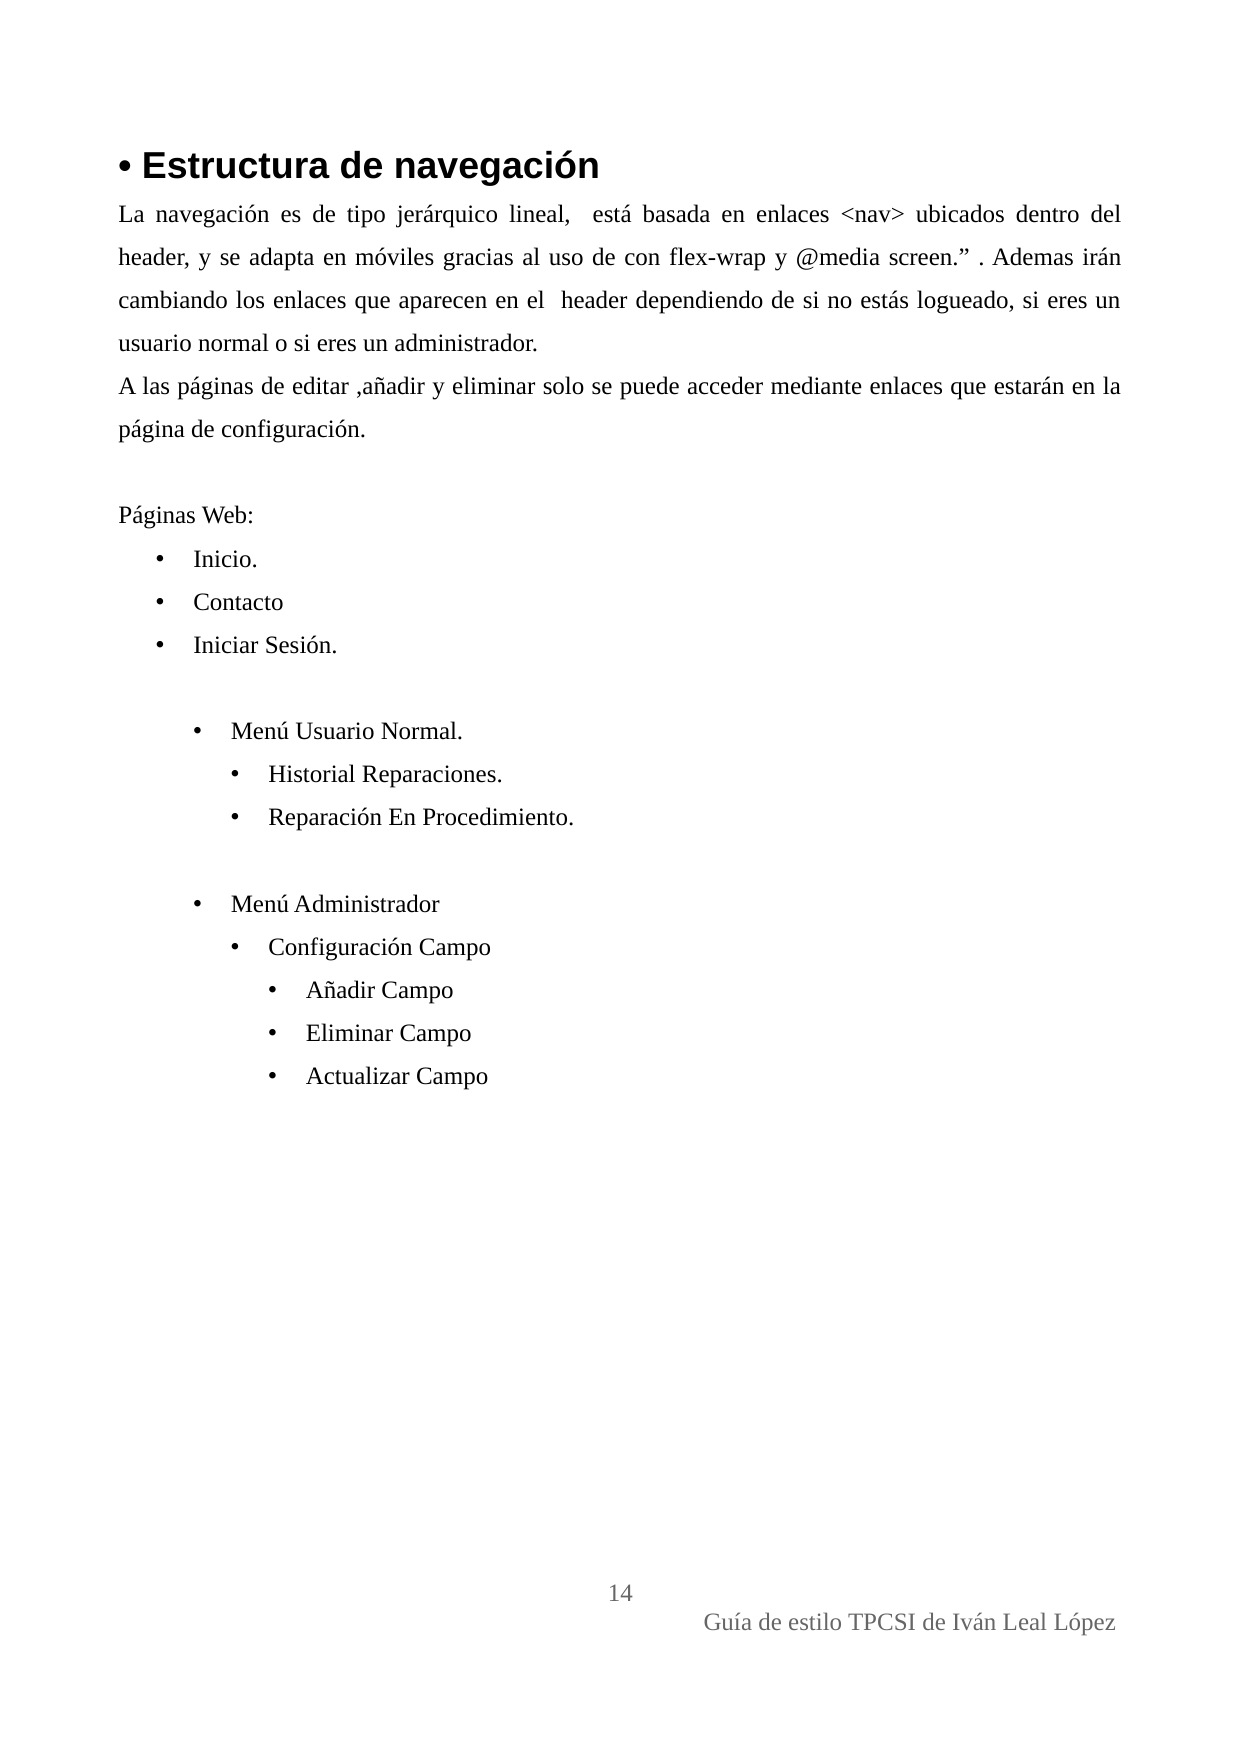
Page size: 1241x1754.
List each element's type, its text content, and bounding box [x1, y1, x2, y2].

list Menú Usuario Normal. [193, 716, 1122, 745]
list Eliminar Campo [268, 1018, 1122, 1047]
list Actualizar Campo [268, 1061, 1122, 1090]
subtitle • Estructura de navegación [118, 143, 1122, 186]
list Reparación En Procedimiento. [231, 802, 1122, 831]
list Inicio. [156, 544, 1122, 572]
text Páginas Web: [118, 501, 1122, 529]
list Contacto [156, 587, 1122, 616]
list Configuración Campo [231, 932, 1122, 961]
text A las páginas de editar ,añadir y eliminar solo se puede acceder mediante enlaces que estarán en la página de configuración. [118, 371, 1122, 443]
list Historial Reparaciones. [231, 759, 1122, 788]
list Añadir Campo [268, 975, 1122, 1004]
text La navegación es de tipo jerárquico lineal, está basada en enlaces <nav> ubicados dentro del header, y se adapta en móviles gracias al uso de con flex-wrap y @media screen.” . Ademas irán cambiando los enlaces que aparecen en el header dependiendo de si no estás logueado, si eres un usuario normal o si eres un administrador. [118, 199, 1122, 357]
list Iniciar Sesión. [156, 630, 1122, 659]
list Menú Administrador [193, 889, 1122, 917]
